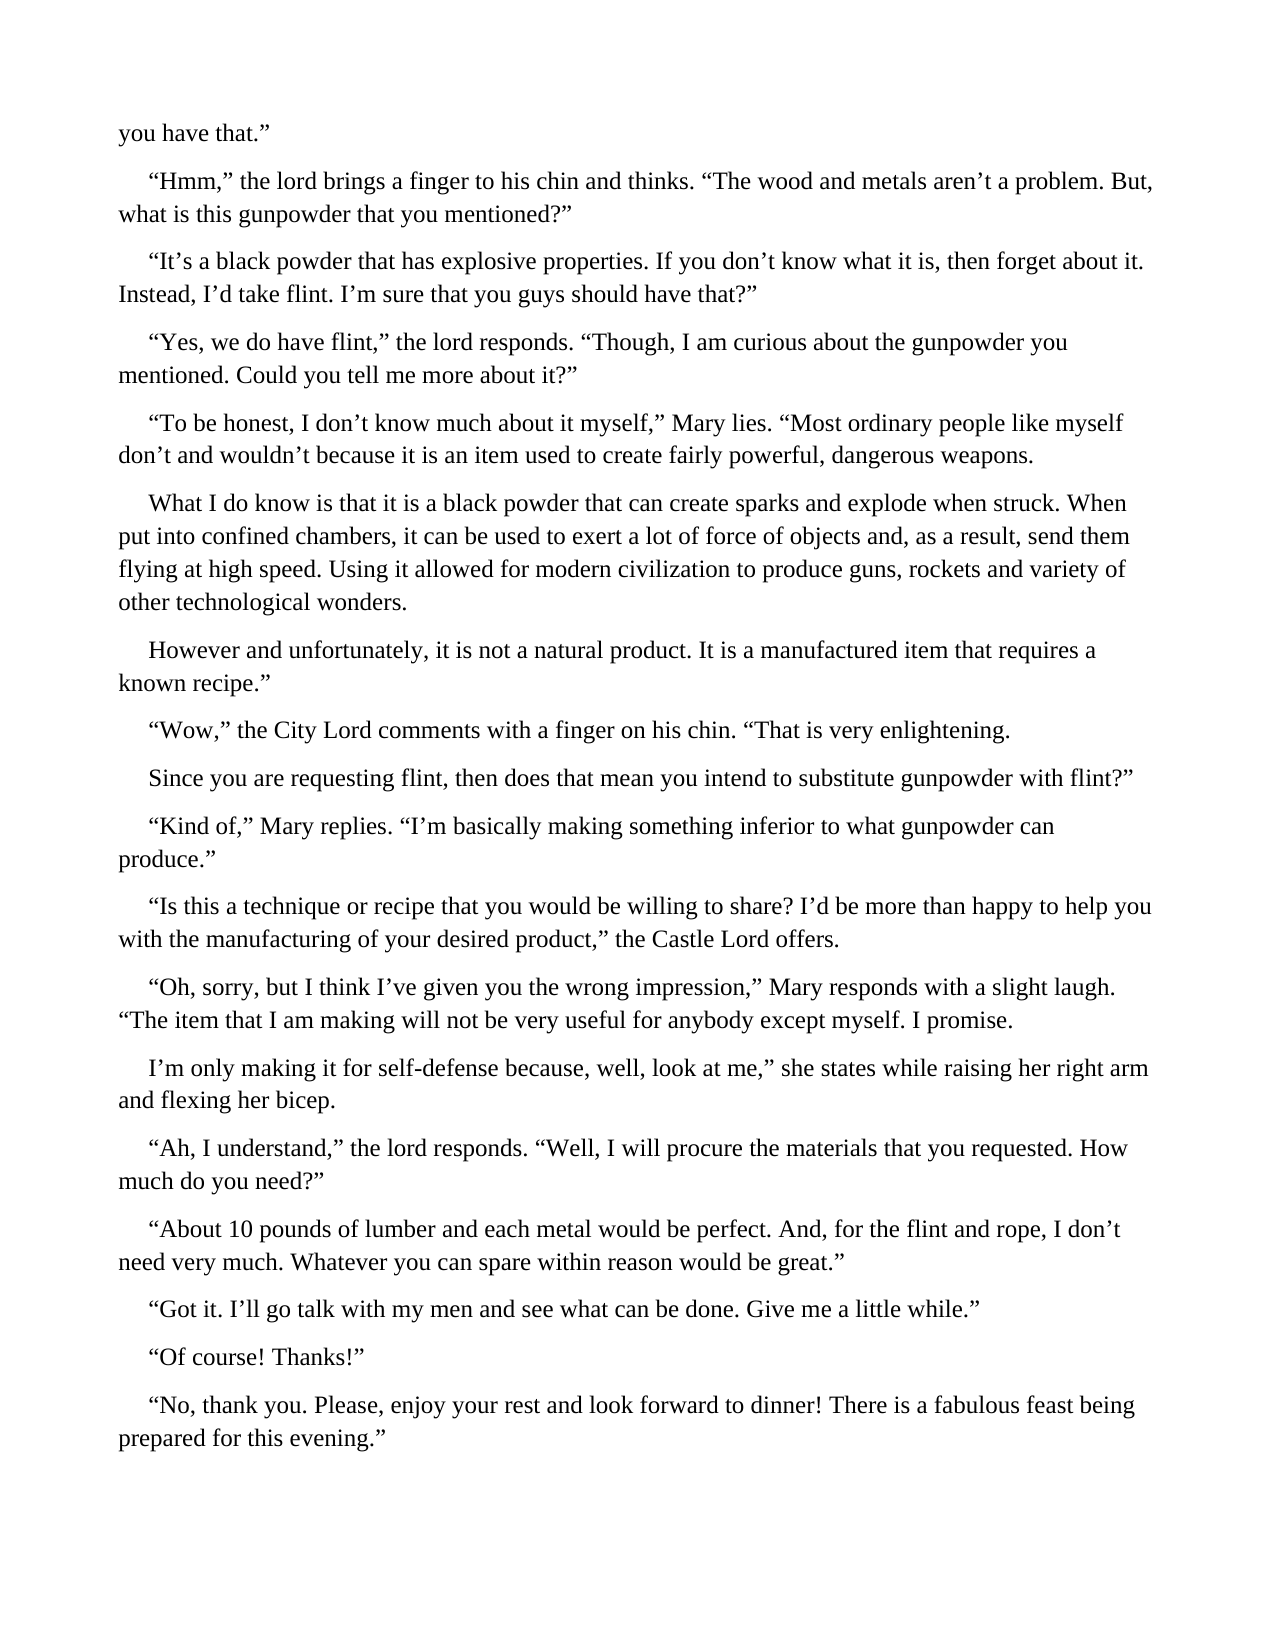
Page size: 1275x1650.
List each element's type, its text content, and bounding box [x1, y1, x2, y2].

text you have that.” [118, 118, 1157, 147]
text However and unfortunately, it is not a natural product. It is a manufactured item that requires a known recipe.” [118, 635, 1157, 697]
text “Hmm,” the lord brings a finger to his chin and thinks. “The wood and metals aren’t a problem. But, what is this gunpowder that you mentioned?” [118, 166, 1157, 227]
text “Wow,” the City Lord comments with a finger on his chin. “That is very enlightening. [118, 716, 1157, 744]
text I’m only making it for self-defense because, well, look at me,” she states while raising her right arm and flexing her bicep. [118, 1053, 1157, 1114]
text “Oh, sorry, but I think I’ve given you the wrong impression,” Mary responds with a slight laugh. “The item that I am making will not be very useful for anybody except myself. I promise. [118, 972, 1157, 1034]
text “No, thank you. Please, enjoy your rest and look forward to dinner! There is a fabulous feast being prepared for this evening.” [118, 1390, 1157, 1451]
text “To be honest, I don’t know much about it myself,” Mary lies. “Most ordinary people like myself don’t and wouldn’t because it is an item used to create fairly powerful, dangerous weapons. [118, 408, 1157, 469]
text “Kind of,” Mary replies. “I’m basically making something inferior to what gunpowder can produce.” [118, 811, 1157, 872]
text “Ah, I understand,” the lord responds. “Well, I will procure the materials that you requested. How much do you need?” [118, 1133, 1157, 1195]
text “Yes, we do have flint,” the lord responds. “Though, I am curious about the gunpowder you mentioned. Could you tell me more about it?” [118, 327, 1157, 389]
text “It’s a black powder that has explosive properties. If you don’t know what it is, then forget about it. Instead, I’d take flint. I’m sure that you guys should have that?” [118, 246, 1157, 308]
text “Of course! Thanks!” [118, 1342, 1157, 1371]
text Since you are requesting flint, then does that mean you intend to substitute gunpowder with flint?” [118, 763, 1157, 792]
text “Is this a technique or recipe that you would be willing to share? I’d be more than happy to help you with the manufacturing of your desired product,” the Castle Lord offers. [118, 891, 1157, 953]
text “Got it. I’ll go talk with my men and see what can be done. Give me a little while.” [118, 1294, 1157, 1323]
text What I do know is that it is a black powder that can create sparks and explode when struck. When put into confined chambers, it can be used to exert a lot of force of objects and, as a result, send them flying at high speed. Using it allowed for modern civilization to produce guns, rockets and variety of other technological wonders. [118, 488, 1157, 616]
text “About 10 pounds of lumber and each metal would be perfect. And, for the flint and rope, I don’t need very much. Whatever you can spare within reason would be great.” [118, 1214, 1157, 1276]
